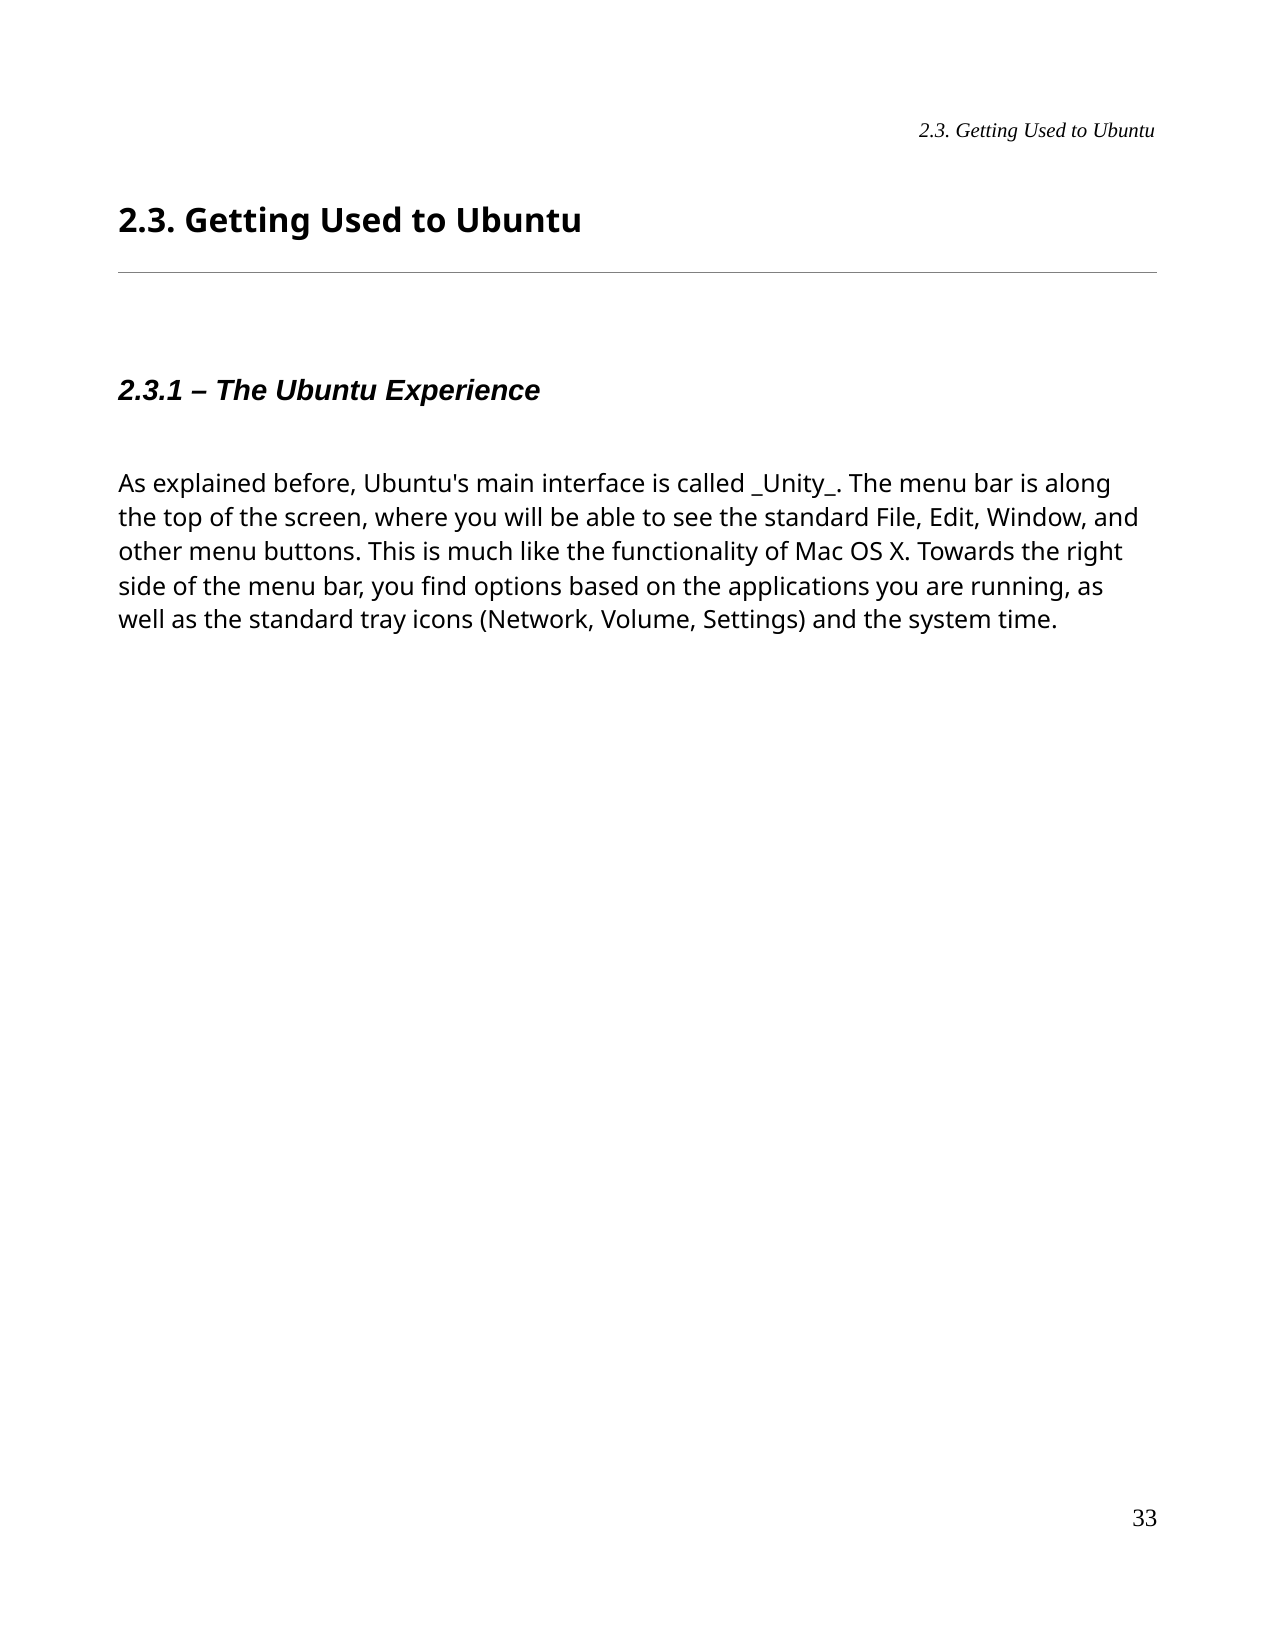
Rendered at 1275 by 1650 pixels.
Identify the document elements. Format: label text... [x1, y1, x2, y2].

subtitle 2.3.1 – The Ubuntu Experience [118, 373, 1157, 407]
subtitle 2.3. Getting Used to Ubuntu [118, 197, 1157, 242]
text As explained before, Ubuntu's main interface is called _Unity_. The menu bar is along the top of the screen, where you will be able to see the standard File, Edit, Window, and other menu buttons. This is much like the functionality of Mac OS X. Towards the right side of the menu bar, you find options based on the applications you are running, as well as the standard tray icons (Network, Volume, Settings) and the system time. [118, 466, 1157, 636]
